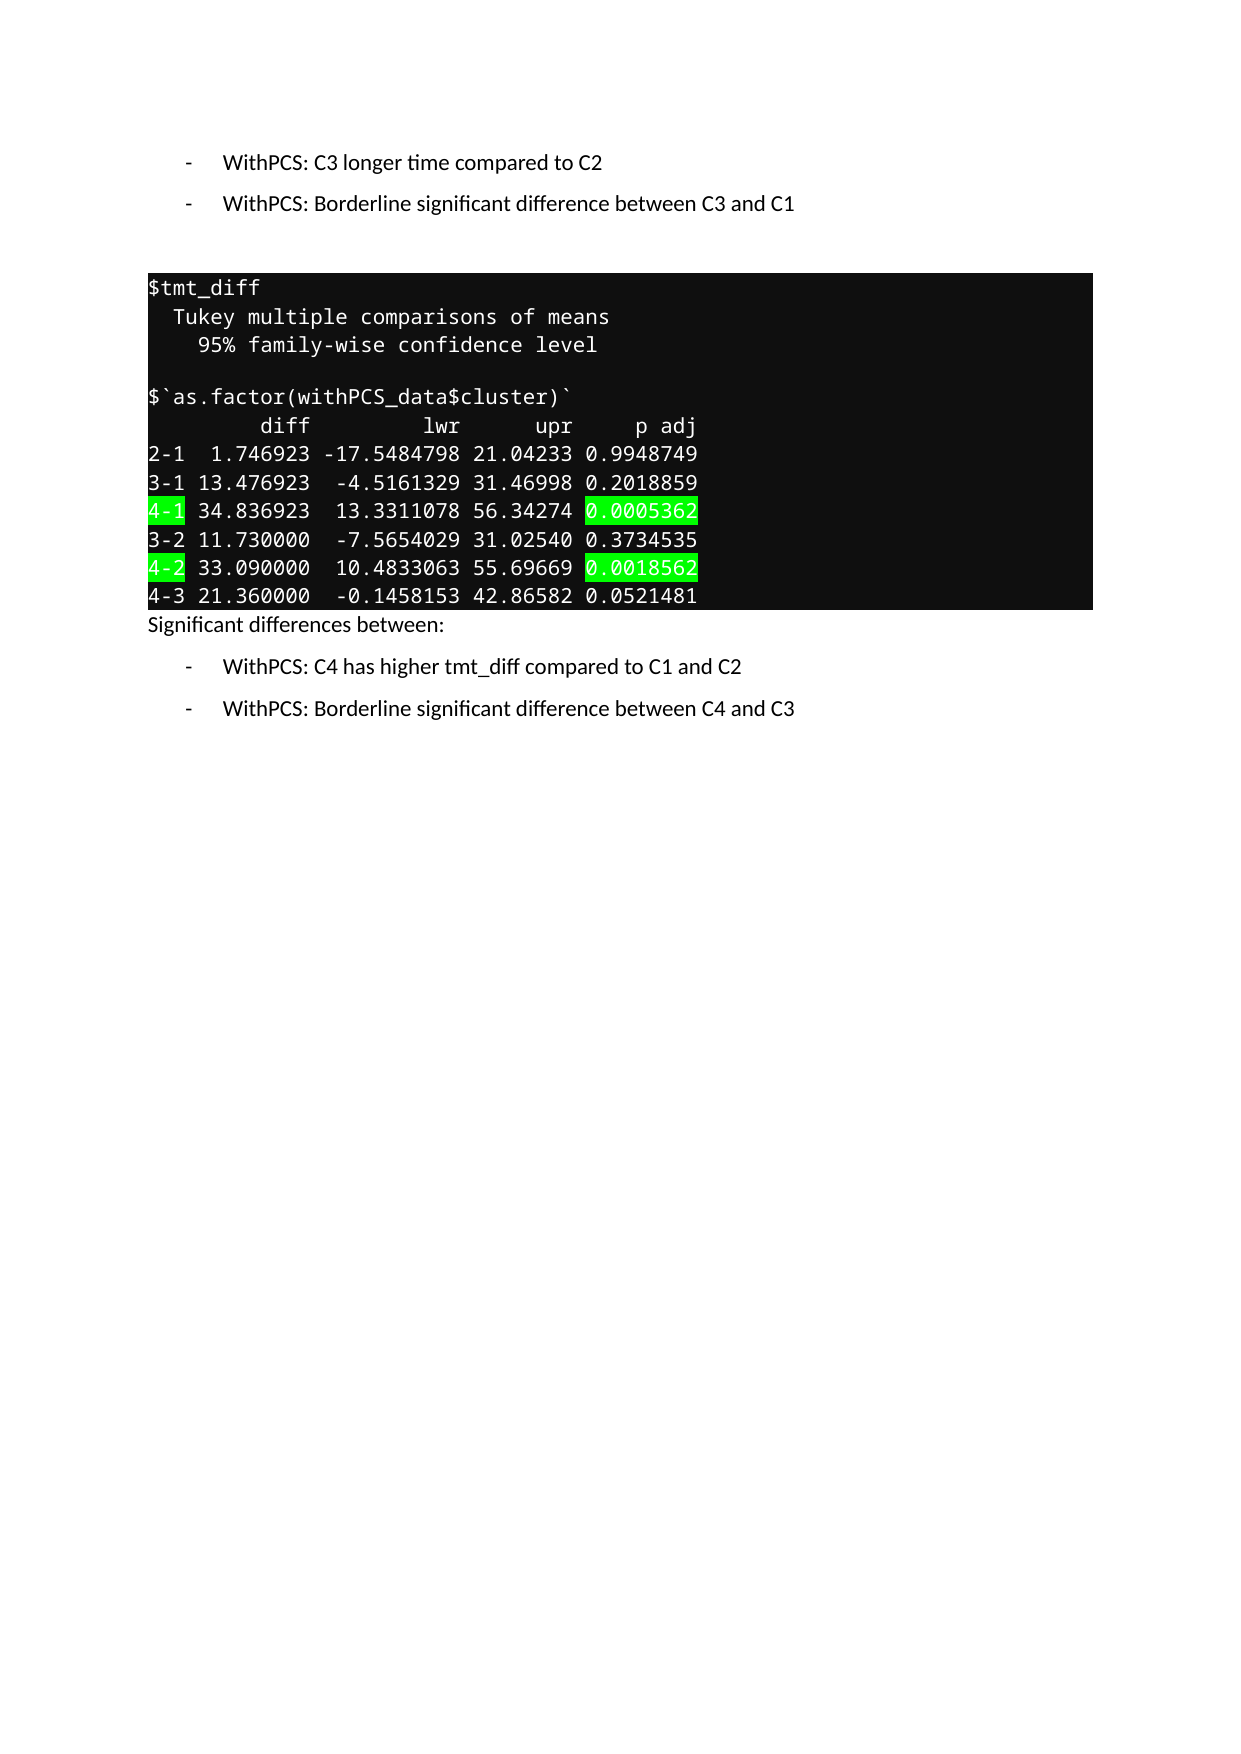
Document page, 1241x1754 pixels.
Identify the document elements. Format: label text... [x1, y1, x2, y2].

text $`as.factor(withPCS_data$cluster)` [148, 382, 1093, 411]
text 4-1 34.836923 13.3311078 56.34274 0.0005362 [148, 496, 1093, 525]
text 95% family-wise confidence level [148, 330, 1093, 359]
list WithPCS: C3 longer time compared to C2 [185, 148, 1093, 176]
text 4-2 33.090000 10.4833063 55.69669 0.0018562 [148, 553, 1093, 582]
text $tmt_diff [148, 273, 1093, 302]
text Significant differences between: [148, 610, 1093, 638]
list WithPCS: Borderline significant difference between C3 and C1 [185, 189, 1093, 218]
text 3-2 11.730000 -7.5654029 31.02540 0.3734535 [148, 525, 1093, 553]
text 3-1 13.476923 -4.5161329 31.46998 0.2018859 [148, 468, 1093, 496]
list WithPCS: Borderline significant difference between C4 and C3 [185, 694, 1093, 722]
text 2-1 1.746923 -17.5484798 21.04233 0.9948749 [148, 439, 1093, 468]
text 4-3 21.360000 -0.1458153 42.86582 0.0521481 [148, 582, 1093, 610]
text Tukey multiple comparisons of means [148, 302, 1093, 330]
text diff lwr upr p adj [148, 411, 1093, 439]
list WithPCS: C4 has higher tmt_diff compared to C1 and C2 [185, 652, 1093, 680]
